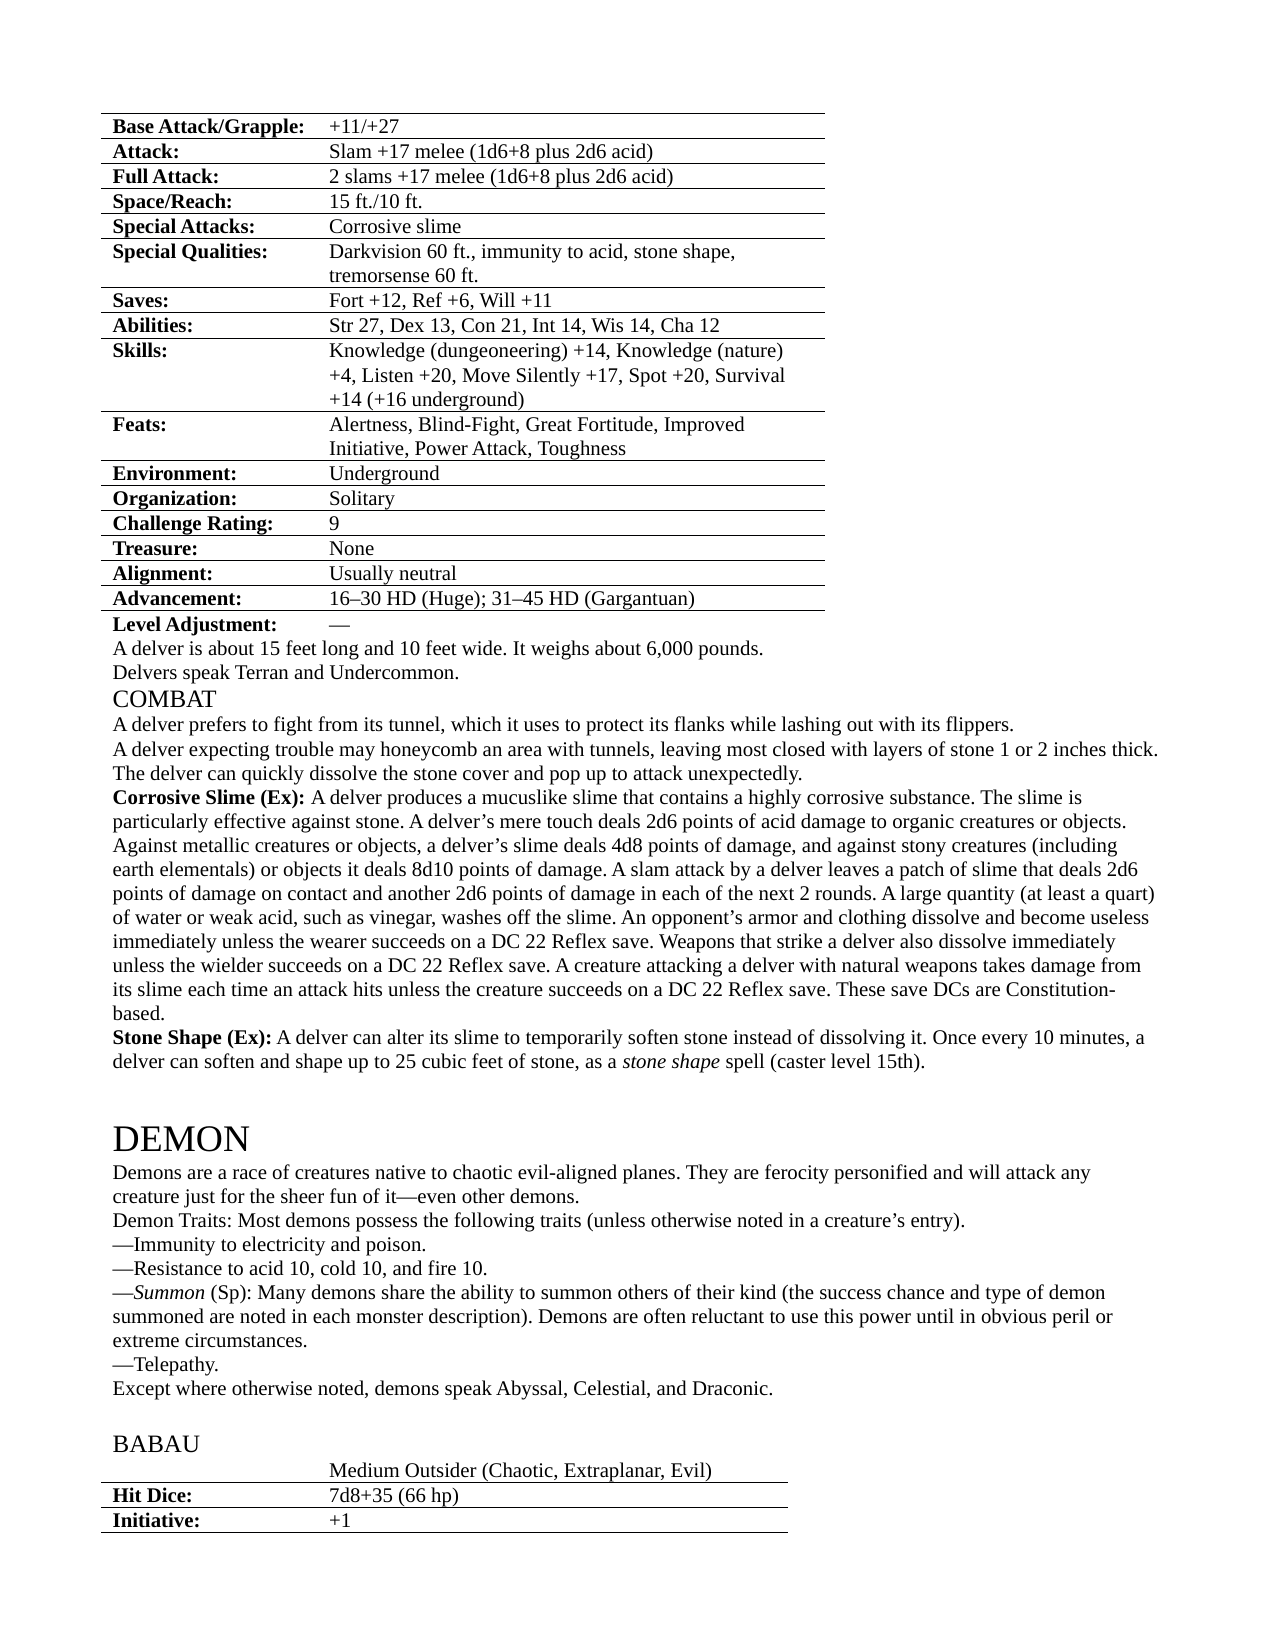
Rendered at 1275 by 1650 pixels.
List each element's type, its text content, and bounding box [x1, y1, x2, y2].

text The delver can quickly dissolve the stone cover and pop up to attack unexpectedly. [112, 761, 1162, 784]
table_cell Hit Dice: [101, 1483, 318, 1507]
table_cell Base Attack/Grapple: [101, 114, 318, 138]
table_cell Environment: [101, 461, 318, 485]
table_cell Advancement: [101, 586, 318, 610]
table_cell Attack: [101, 139, 318, 163]
text —Immunity to electricity and poison. [112, 1232, 1162, 1256]
table_cell Fort +12, Ref +6, Will +11 [318, 288, 825, 312]
text —Resistance to acid 10, cold 10, and fire 10. [112, 1256, 1162, 1280]
table_cell Saves: [101, 288, 318, 312]
table_cell 16–30 HD (Huge); 31–45 HD (Gargantuan) [318, 586, 825, 610]
text —Summon (Sp): Many demons share the ability to summon others of their kind (the success chance and type of demon summoned are noted in each monster description). Demons are often reluctant to use this power until in obvious peril or extreme circumstances. [112, 1280, 1162, 1352]
table_cell 15 ft./10 ft. [318, 189, 825, 213]
table_cell — [318, 611, 825, 636]
table_cell 7d8+35 (66 hp) [318, 1483, 788, 1507]
table_cell Feats: [101, 412, 318, 460]
table_cell Str 27, Dex 13, Con 21, Int 14, Wis 14, Cha 12 [318, 313, 825, 337]
table_cell Alertness, Blind-Fight, Great Fortitude, Improved Initiative, Power Attack, Toughness [318, 412, 825, 460]
table_cell Usually neutral [318, 561, 825, 585]
table_cell None [318, 536, 825, 560]
text A delver is about 15 feet long and 10 feet wide. It weighs about 6,000 pounds. [112, 636, 1162, 659]
table_cell Treasure: [101, 536, 318, 560]
table_cell Slam +17 melee (1d6+8 plus 2d6 acid) [318, 139, 825, 163]
table_cell +1 [318, 1508, 788, 1532]
text DEMON [112, 1116, 1162, 1159]
table_cell Organization: [101, 486, 318, 510]
text COMBAT [112, 684, 1162, 712]
text A delver expecting trouble may honeycomb an area with tunnels, leaving most closed with layers of stone 1 or 2 inches thick. [112, 736, 1162, 761]
table_cell Challenge Rating: [101, 511, 318, 535]
text Delvers speak Terran and Undercommon. [112, 659, 1162, 684]
table_cell Abilities: [101, 313, 318, 337]
table_cell Skills: [101, 339, 318, 411]
text Except where otherwise noted, demons speak Abyssal, Celestial, and Draconic. [112, 1376, 1162, 1400]
table_cell Knowledge (dungeoneering) +14, Knowledge (nature) +4, Listen +20, Move Silently +17, Spot +20, Survival +14 (+16 underground) [318, 339, 825, 411]
table_cell 9 [318, 511, 825, 535]
table_cell +11/+27 [318, 114, 825, 138]
text BABAU [112, 1429, 1162, 1458]
text Demon Traits: Most demons possess the following traits (unless otherwise noted in a creature’s entry). [112, 1208, 1162, 1232]
text A delver prefers to fight from its tunnel, which it uses to protect its flanks while lashing out with its flippers. [112, 712, 1162, 736]
table_cell Darkvision 60 ft., immunity to acid, stone shape, tremorsense 60 ft. [318, 239, 825, 287]
table_cell Initiative: [101, 1508, 318, 1532]
table_cell Special Attacks: [101, 214, 318, 238]
text Stone Shape (Ex): A delver can alter its slime to temporarily soften stone instead of dissolving it. Once every 10 minutes, a delver can soften and shape up to 25 cubic feet of stone, as a stone shape spell (caster level 15th). [112, 1025, 1162, 1073]
table_cell Corrosive slime [318, 214, 825, 238]
table_cell 2 slams +17 melee (1d6+8 plus 2d6 acid) [318, 164, 825, 188]
table_cell Special Qualities: [101, 239, 318, 287]
table_header [101, 1458, 318, 1482]
table_header Medium Outsider (Chaotic, Extraplanar, Evil) [318, 1458, 788, 1482]
table_cell Level Adjustment: [101, 611, 318, 636]
table_cell Underground [318, 461, 825, 485]
table_cell Solitary [318, 486, 825, 510]
text Corrosive Slime (Ex): A delver produces a mucuslike slime that contains a highly corrosive substance. The slime is particularly effective against stone. A delver’s mere touch deals 2d6 points of acid damage to organic creatures or objects. Against metallic creatures or objects, a delver’s slime deals 4d8 points of damage, and against stony creatures (including earth elementals) or objects it deals 8d10 points of damage. A slam attack by a delver leaves a patch of slime that deals 2d6 points of damage on contact and another 2d6 points of damage in each of the next 2 rounds. A large quantity (at least a quart) of water or weak acid, such as vinegar, washes off the slime. An opponent’s armor and clothing dissolve and become useless immediately unless the wearer succeeds on a DC 22 Reflex save. Weapons that strike a delver also dissolve immediately unless the wielder succeeds on a DC 22 Reflex save. A creature attacking a delver with natural weapons takes damage from its slime each time an attack hits unless the creature succeeds on a DC 22 Reflex save. These save DCs are Constitution-based. [112, 784, 1162, 1025]
table_cell Full Attack: [101, 164, 318, 188]
table_cell Alignment: [101, 561, 318, 585]
table_cell Space/Reach: [101, 189, 318, 213]
text —Telepathy. [112, 1352, 1162, 1376]
text Demons are a race of creatures native to chaotic evil-aligned planes. They are ferocity personified and will attack any creature just for the sheer fun of it—even other demons. [112, 1159, 1162, 1208]
